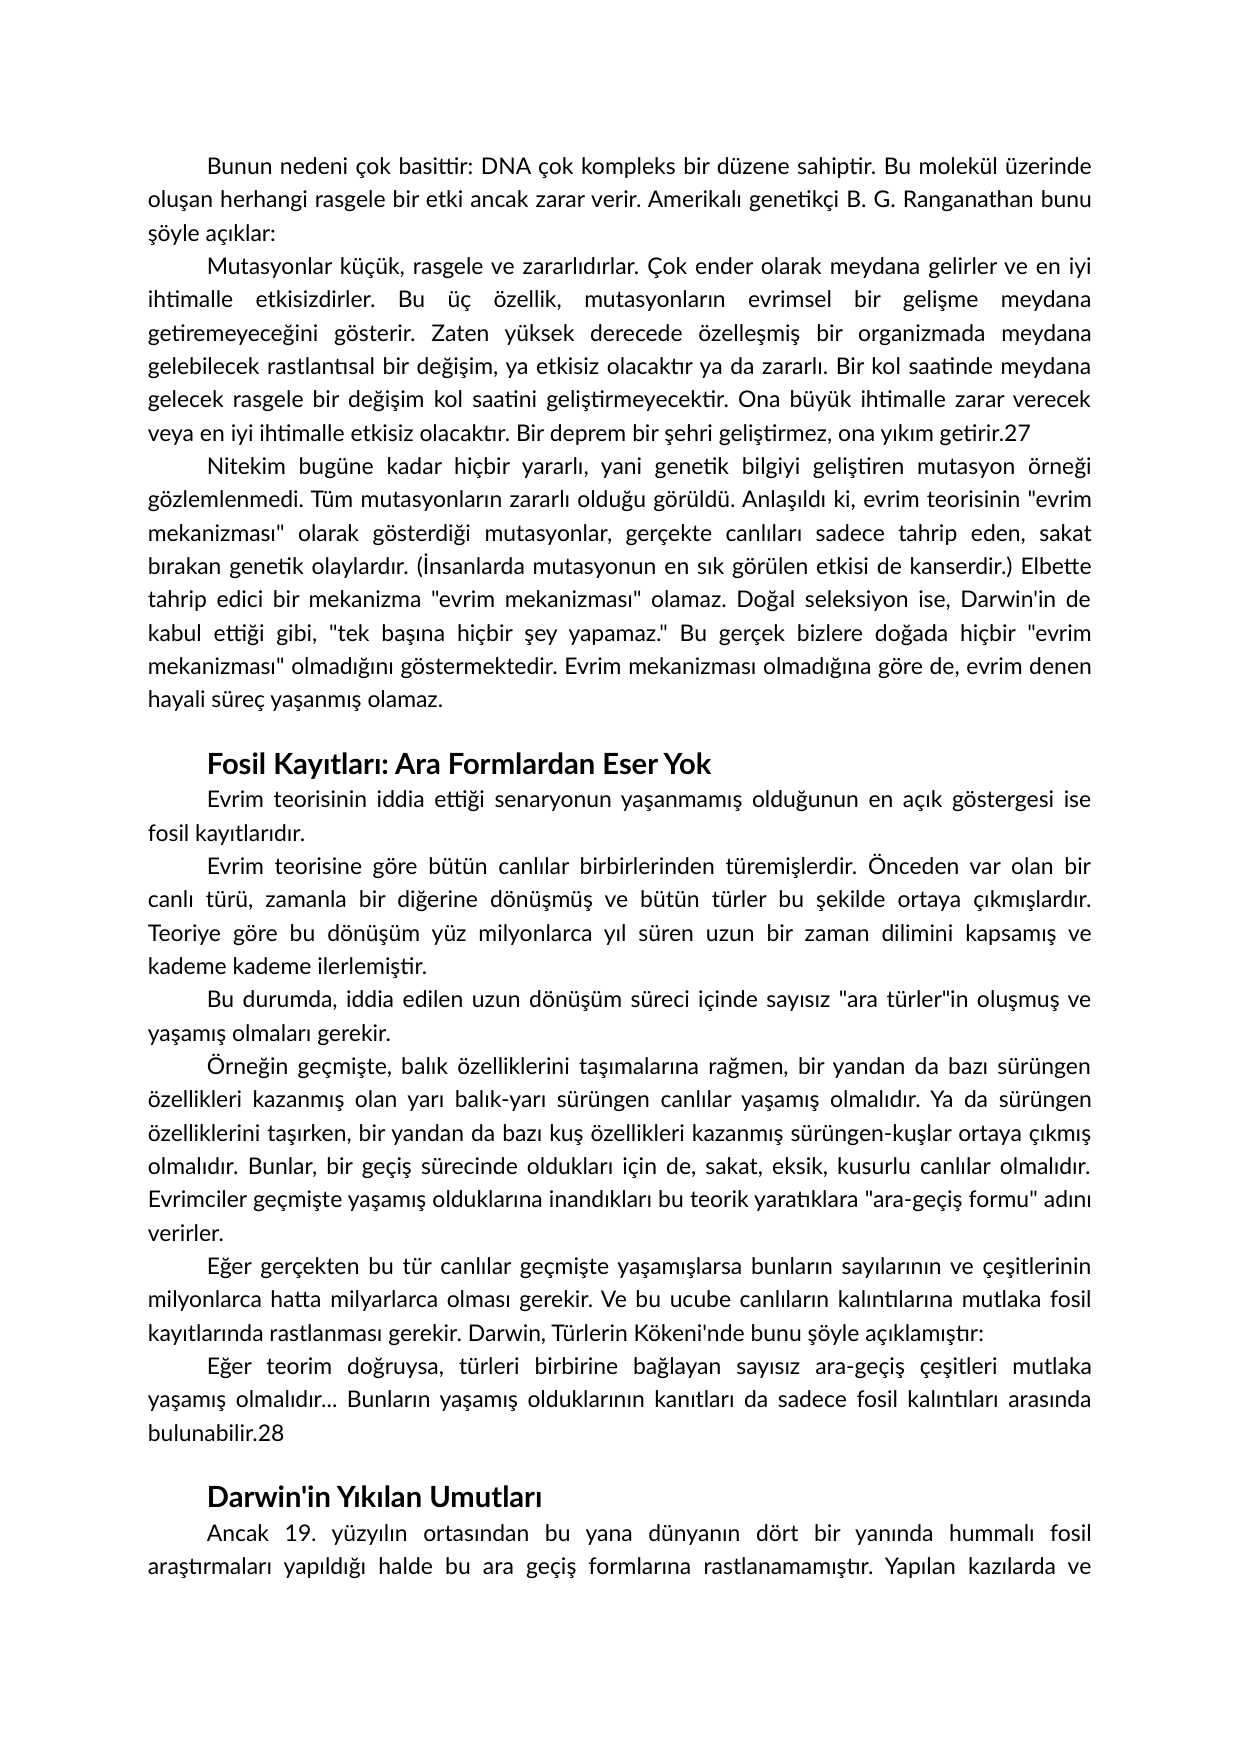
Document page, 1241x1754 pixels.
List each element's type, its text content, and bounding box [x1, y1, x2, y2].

subtitle Darwin'in Yıkılan Umutları [148, 1481, 1093, 1514]
text Bunun nedeni çok basittir: DNA çok kompleks bir düzene sahiptir. Bu molekül üzerinde oluşan herhangi rasgele bir etki ancak zarar verir. Amerikalı genetikçi B. G. Ranganathan bunu şöyle açıklar: [148, 148, 1093, 248]
text Ancak 19. yüzyılın ortasından bu yana dünyanın dört bir yanında hummalı fosil araştırmaları yapıldığı halde bu ara geçiş formlarına rastlanamamıştır. Yapılan kazılarda ve [148, 1514, 1093, 1581]
text Nitekim bugüne kadar hiçbir yararlı, yani genetik bilgiyi geliştiren mutasyon örneği gözlemlenmedi. Tüm mutasyonların zararlı olduğu görüldü. Anlaşıldı ki, evrim teorisinin "evrim mekanizması" olarak gösterdiği mutasyonlar, gerçekte canlıları sadece tahrip eden, sakat bırakan genetik olaylardır. (İnsanlarda mutasyonun en sık görülen etkisi de kanserdir.) Elbette tahrip edici bir mekanizma "evrim mekanizması" olamaz. Doğal seleksiyon ise, Darwin'in de kabul ettiği gibi, "tek başına hiçbir şey yapamaz." Bu gerçek bizlere doğada hiçbir "evrim mekanizması" olmadığını göstermektedir. Evrim mekanizması olmadığına göre de, evrim denen hayali süreç yaşanmış olamaz. [148, 448, 1093, 714]
text Mutasyonlar küçük, rasgele ve zararlıdırlar. Çok ender olarak meydana gelirler ve en iyi ihtimalle etkisizdirler. Bu üç özellik, mutasyonların evrimsel bir gelişme meydana getiremeyeceğini gösterir. Zaten yüksek derecede özelleşmiş bir organizmada meydana gelebilecek rastlantısal bir değişim, ya etkisiz olacaktır ya da zararlı. Bir kol saatinde meydana gelecek rasgele bir değişim kol saatini geliştirmeyecektir. Ona büyük ihtimalle zarar verecek veya en iyi ihtimalle etkisiz olacaktır. Bir deprem bir şehri geliştirmez, ona yıkım getirir.27 [148, 248, 1093, 448]
text Evrim teorisinin iddia ettiği senaryonun yaşanmamış olduğunun en açık göstergesi ise fosil kayıtlarıdır. [148, 781, 1093, 848]
text Örneğin geçmişte, balık özelliklerini taşımalarına rağmen, bir yandan da bazı sürüngen özellikleri kazanmış olan yarı balık-yarı sürüngen canlılar yaşamış olmalıdır. Ya da sürüngen özelliklerini taşırken, bir yandan da bazı kuş özellikleri kazanmış sürüngen-kuşlar ortaya çıkmış olmalıdır. Bunlar, bir geçiş sürecinde oldukları için de, sakat, eksik, kusurlu canlılar olmalıdır. Evrimciler geçmişte yaşamış olduklarına inandıkları bu teorik yaratıklara "ara-geçiş formu" adını verirler. [148, 1048, 1093, 1248]
text Bu durumda, iddia edilen uzun dönüşüm süreci içinde sayısız "ara türler"in oluşmuş ve yaşamış olmaları gerekir. [148, 981, 1093, 1048]
text Eğer teorim doğruysa, türleri birbirine bağlayan sayısız ara-geçiş çeşitleri mutlaka yaşamış olmalıdır... Bunların yaşamış olduklarının kanıtları da sadece fosil kalıntıları arasında bulunabilir.28 [148, 1348, 1093, 1448]
text Eğer gerçekten bu tür canlılar geçmişte yaşamışlarsa bunların sayılarının ve çeşitlerinin milyonlarca hatta milyarlarca olması gerekir. Ve bu ucube canlıların kalıntılarına mutlaka fosil kayıtlarında rastlanması gerekir. Darwin, Türlerin Kökeni'nde bunu şöyle açıklamıştır: [148, 1248, 1093, 1348]
text Evrim teorisine göre bütün canlılar birbirlerinden türemişlerdir. Önceden var olan bir canlı türü, zamanla bir diğerine dönüşmüş ve bütün türler bu şekilde ortaya çıkmışlardır. Teoriye göre bu dönüşüm yüz milyonlarca yıl süren uzun bir zaman dilimini kapsamış ve kademe kademe ilerlemiştir. [148, 848, 1093, 981]
subtitle Fosil Kayıtları: Ara Formlardan Eser Yok [148, 748, 1093, 781]
